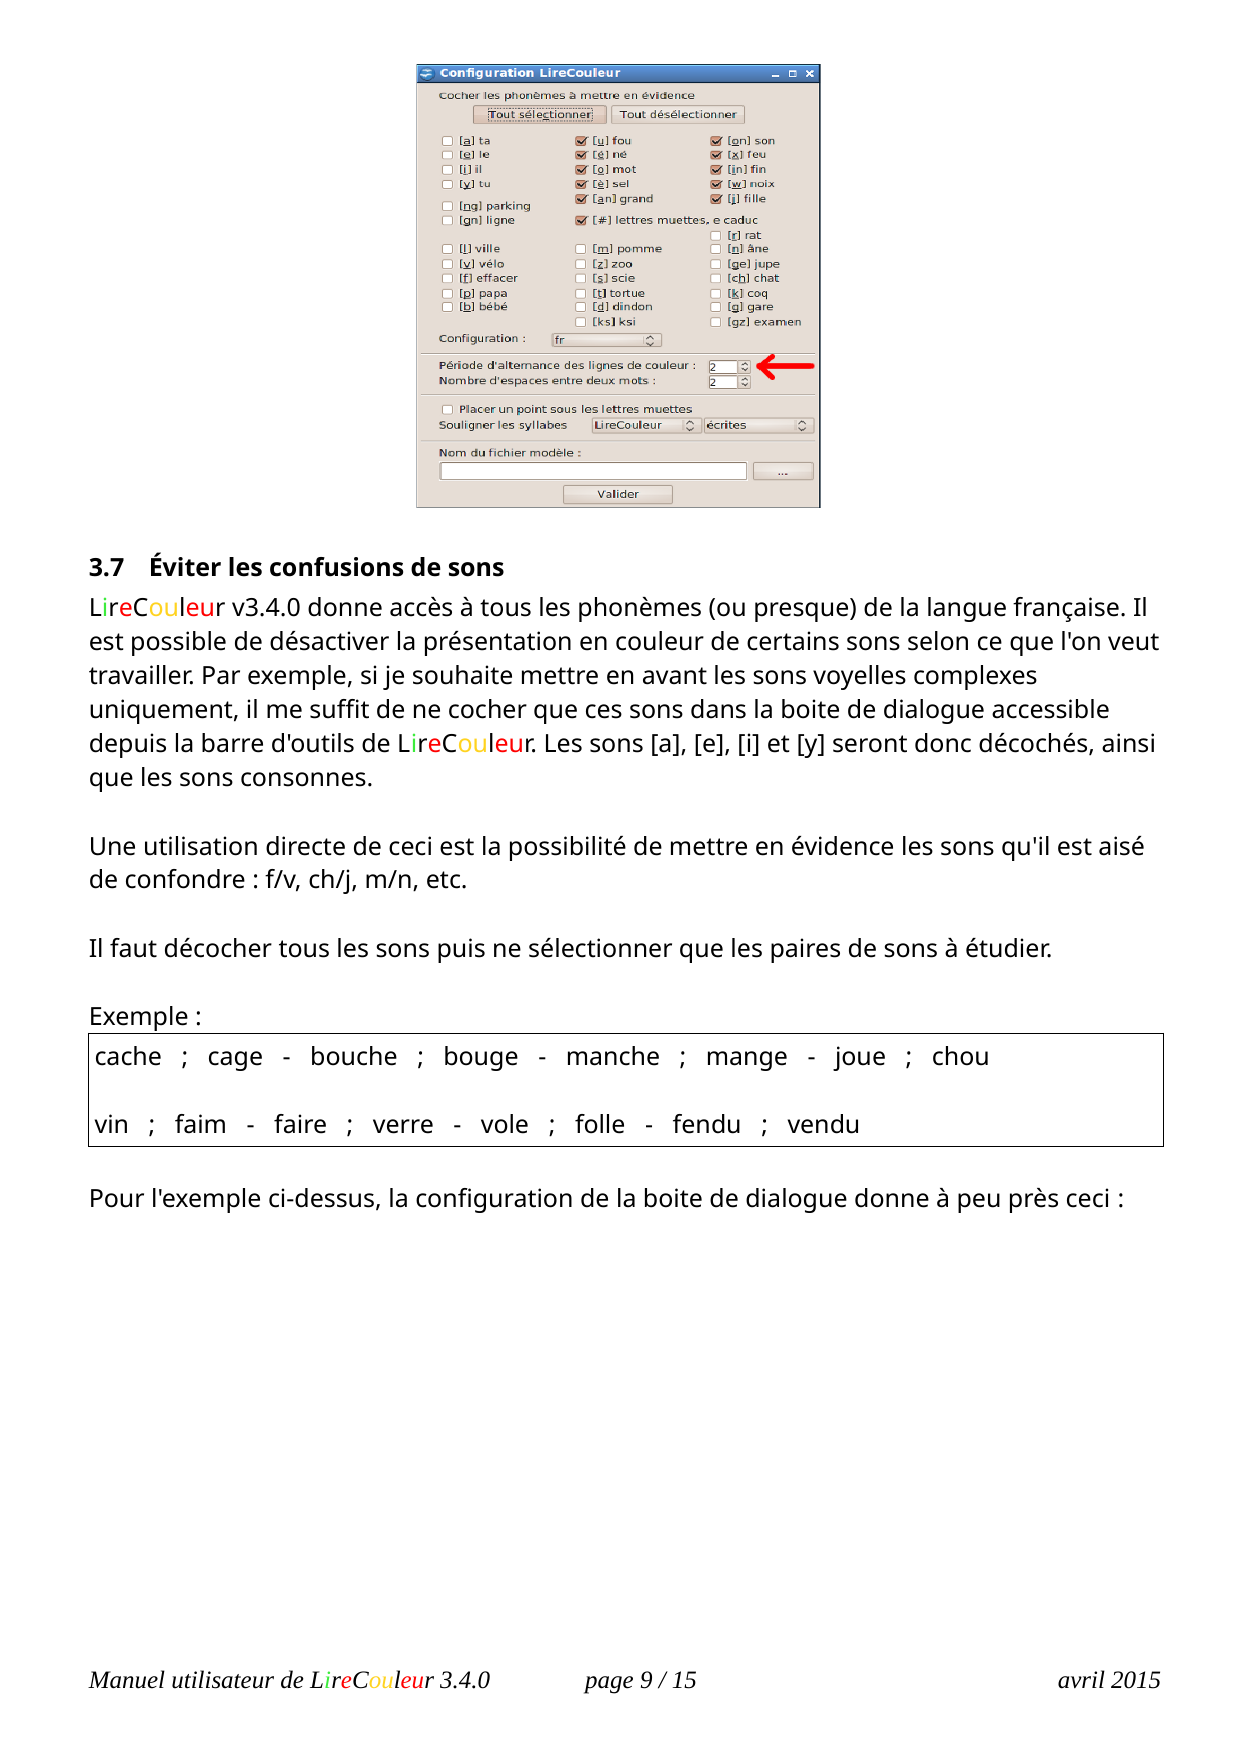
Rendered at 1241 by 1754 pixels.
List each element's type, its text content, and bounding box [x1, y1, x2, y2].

subtitle Éviter les confusions de sons [88, 549, 1163, 583]
picture [416, 64, 821, 508]
text Exemple : [88, 998, 1163, 1032]
text Pour l'exemple ci-dessus, la configuration de la boite de dialogue donne à peu près ceci : [88, 1180, 1163, 1214]
table_header cache ; cage - bouche ; bouge - manche ; mange - joue ; chou vin ; faim - faire ; verre - vole ; folle - fendu ; vendu [89, 1034, 1163, 1146]
text LireCouleur v3.4.0 donne accès à tous les phonèmes (ou presque) de la langue française. Il est possible de désactiver la présentation en couleur de certains sons selon ce que l'on veut travailler. Par exemple, si je souhaite mettre en avant les sons voyelles complexes uniquement, il me suffit de ne cocher que ces sons dans la boite de dialogue accessible depuis la barre d'outils de LireCouleur. Les sons [a], [e], [i] et [y] seront donc décochés, ainsi que les sons consonnes. [88, 590, 1163, 794]
text Une utilisation directe de ceci est la possibilité de mettre en évidence les sons qu'il est aisé de confondre : f/v, ch/j, m/n, etc. [88, 828, 1163, 896]
text Il faut décocher tous les sons puis ne sélectionner que les paires de sons à étudier. [88, 930, 1163, 964]
